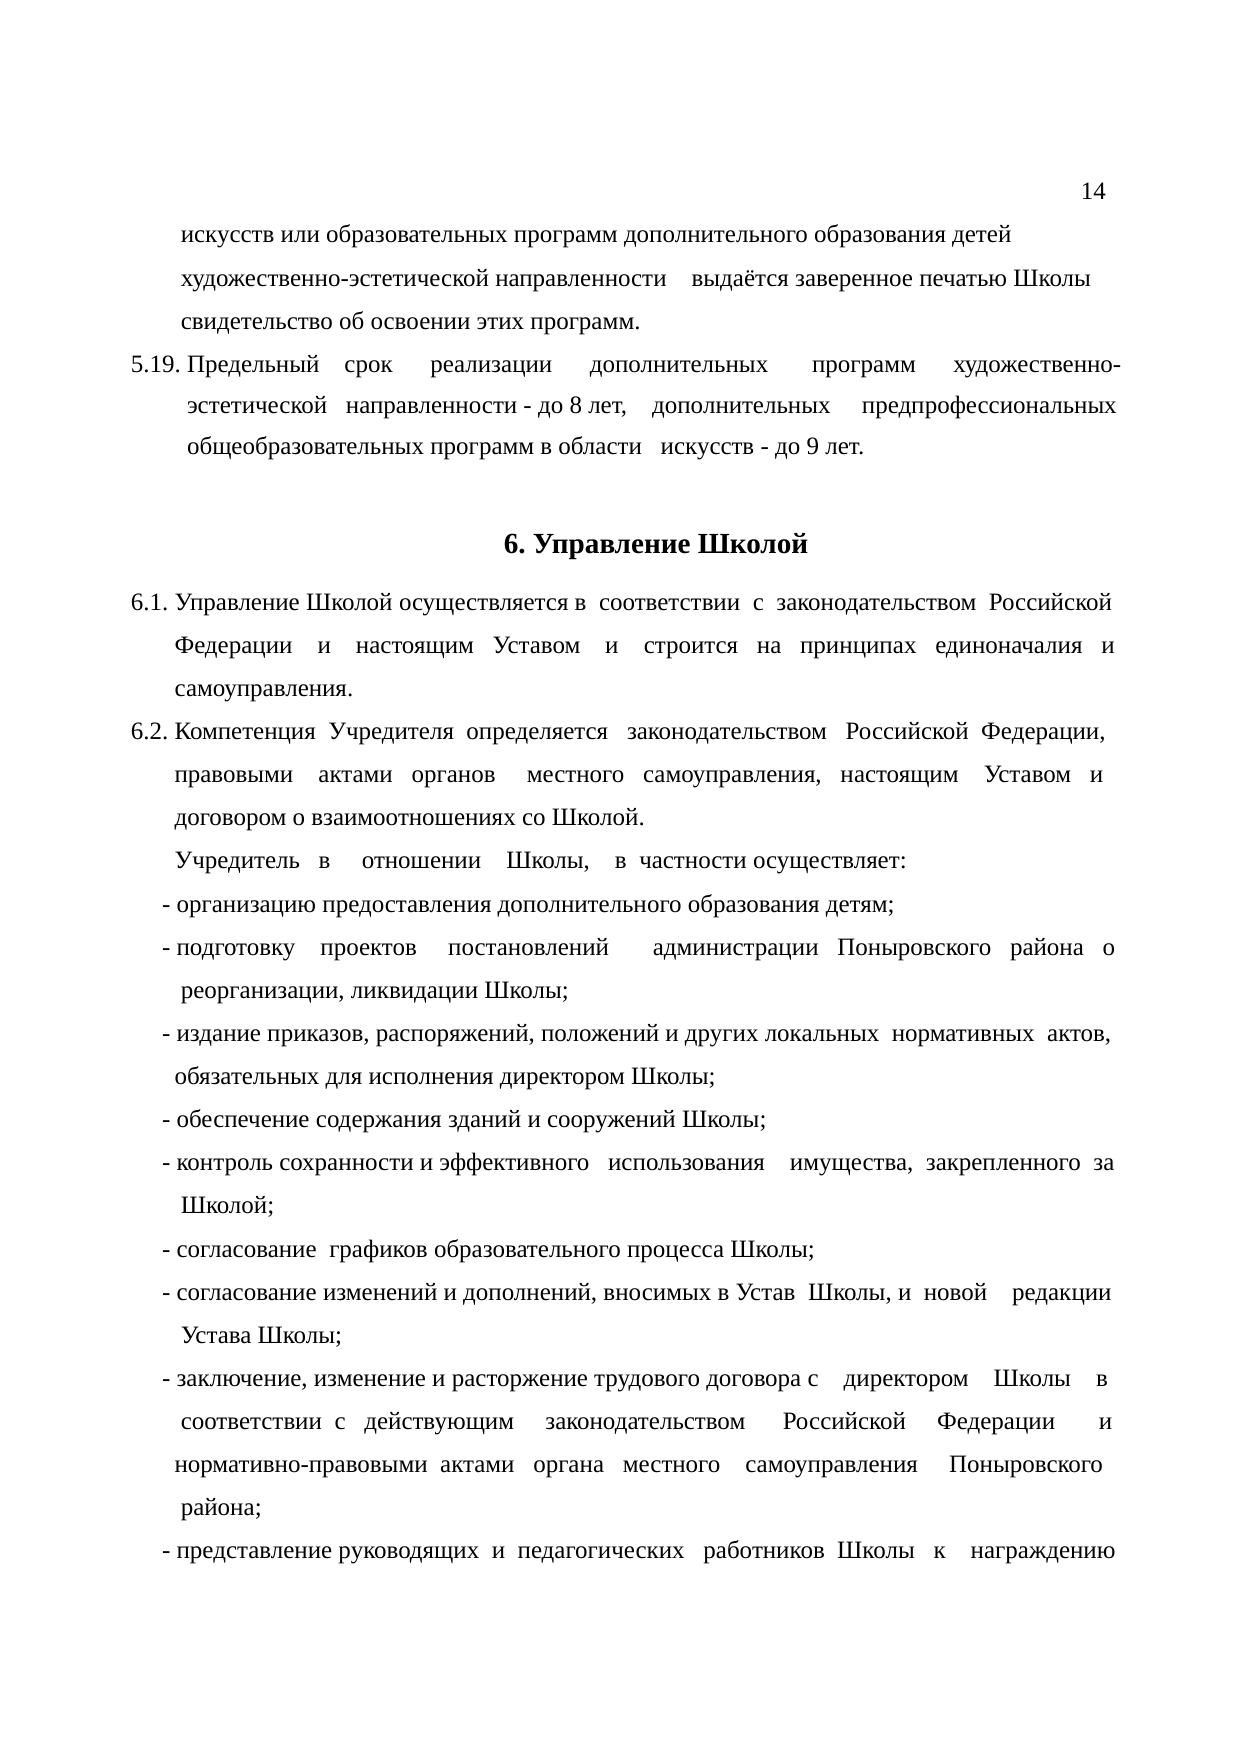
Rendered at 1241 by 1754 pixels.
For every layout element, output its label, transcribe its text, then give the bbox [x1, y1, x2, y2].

text - подготовку проектов постановлений администрации Поныровского района о [118, 932, 1122, 961]
text - представление руководящих и педагогических работников Школы к награждению [118, 1536, 1122, 1564]
text соответствии с действующим законодательством Российской Федерации и [118, 1406, 1122, 1435]
text - организацию предоставления дополнительного образования детям; [118, 889, 1122, 917]
text - согласование изменений и дополнений, вносимых в Устав Школы, и новой редакции [118, 1277, 1122, 1306]
text района; [118, 1492, 1122, 1521]
text правовыми актами органов местного самоуправления, настоящим Уставом и [118, 759, 1122, 788]
text эстетической направленности - до 8 лет, дополнительных предпрофессиональных [118, 390, 1122, 419]
text Устава Школы; [118, 1320, 1122, 1349]
text 5.19. Предельный срок реализации дополнительных программ художественно- [118, 349, 1122, 378]
text - обеспечение содержания зданий и сооружений Школы; [118, 1104, 1122, 1133]
text - издание приказов, распоряжений, положений и других локальных нормативных актов, [118, 1018, 1122, 1047]
text общеобразовательных программ в области искусств - до 9 лет. [118, 431, 1122, 460]
text 14 [118, 176, 1122, 205]
text свидетельство об освоении этих программ. [118, 306, 1122, 334]
text 6.2. Компетенция Учредителя определяется законодательством Российской Федерации, [118, 716, 1122, 745]
text нормативно-правовыми актами органа местного самоуправления Поныровского [118, 1449, 1122, 1478]
text самоуправления. [118, 673, 1122, 702]
text искусств или образовательных программ дополнительного образования детей [118, 219, 1122, 248]
text художественно-эстетической направленности выдаётся заверенное печатью Школы [118, 263, 1122, 291]
text Федерации и настоящим Уставом и строится на принципах единоначалия и [118, 630, 1122, 659]
text Школой; [118, 1191, 1122, 1219]
text Учредитель в отношении Школы, в частности осуществляет: [118, 846, 1122, 874]
text 6.1. Управление Школой осуществляется в соответствии с законодательством Российской [118, 587, 1122, 616]
text договором о взаимоотношениях со Школой. [118, 802, 1122, 831]
text реорганизации, ликвидации Школы; [118, 975, 1122, 1004]
text - заключение, изменение и расторжение трудового договора с директором Школы в [118, 1363, 1122, 1392]
text обязательных для исполнения директором Школы; [118, 1061, 1122, 1090]
text - согласование графиков образовательного процесса Школы; [118, 1234, 1122, 1262]
subtitle 6. Управление Школой [456, 526, 1122, 560]
text - контроль сохранности и эффективного использования имущества, закрепленного за [118, 1147, 1122, 1176]
